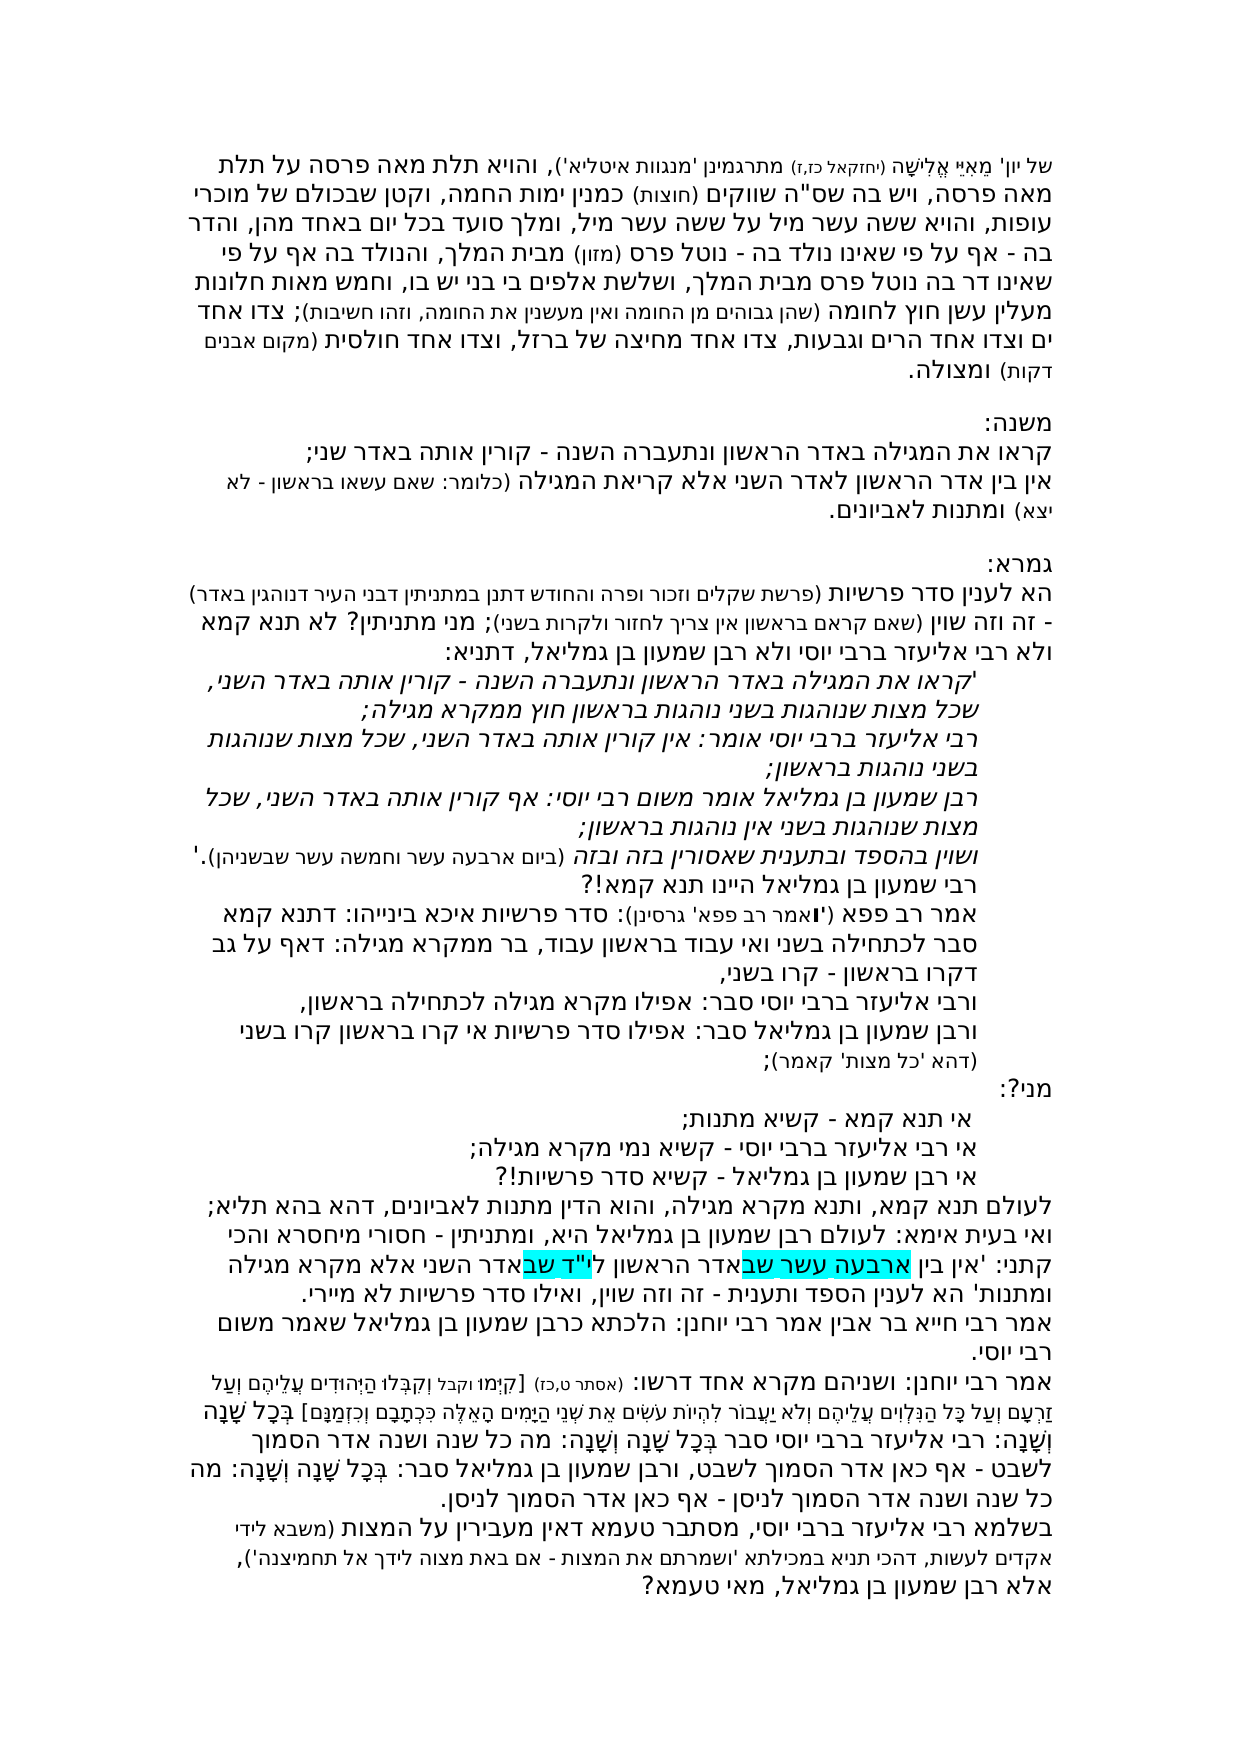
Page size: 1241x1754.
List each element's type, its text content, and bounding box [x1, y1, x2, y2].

text אי תנא קמא - קשיא מתנות; [187, 1104, 978, 1133]
text אי רבי אליעזר ברבי יוסי - קשיא נמי מקרא מגילה; [187, 1133, 978, 1162]
text הא לענין סדר פרשיות (פרשת שקלים וזכור ופרה והחודש דתנן במתניתין דבני העיר דנוהגין באדר) - זה וזה שוין (שאם קראם בראשון אין צריך לחזור ולקרות בשני); מני מתניתין? לא תנא קמא ולא רבי אליעזר ברבי יוסי ולא רבן שמעון בן גמליאל, דתניא: [187, 578, 1053, 666]
text רבן שמעון בן גמליאל אומר משום רבי יוסי: אף קורין אותה באדר השני, שכל מצות שנוהגות בשני אין נוהגות בראשון; [187, 783, 978, 841]
text משנה: [187, 408, 1053, 437]
text בשלמא רבי אליעזר ברבי יוסי, מסתבר טעמא דאין מעבירין על המצות (משבא לידי אקדים לעשות, דהכי תניא במכילתא 'ושמרתם את המצות - אם באת מצוה לידך אל תחמיצנה'), אלא רבן שמעון בן גמליאל, מאי טעמא? [187, 1513, 1053, 1601]
text אמר רב פפא ('ואמר רב פפא' גרסינן): סדר פרשיות איכא בינייהו: דתנא קמא סבר לכתחילה בשני ואי עבוד בראשון עבוד, בר ממקרא מגילה: דאף על גב דקרו בראשון - קרו בשני, [187, 899, 978, 987]
text 'קראו את המגילה באדר הראשון ונתעברה השנה - קורין אותה באדר השני, שכל מצות שנוהגות בשני נוהגות בראשון חוץ ממקרא מגילה; [187, 666, 978, 724]
text רבי אליעזר ברבי יוסי אומר: אין קורין אותה באדר השני, שכל מצות שנוהגות בשני נוהגות בראשון; [187, 724, 978, 783]
text אי רבן שמעון בן גמליאל - קשיא סדר פרשיות!? [187, 1162, 978, 1191]
text לעולם תנא קמא, ותנא מקרא מגילה, והוא הדין מתנות לאביונים, דהא בהא תליא; [187, 1191, 1053, 1221]
text ואי בעית אימא: לעולם רבן שמעון בן גמליאל היא, ומתניתין - חסורי מיחסרא והכי קתני: 'אין בין ארבעה עשר שבאדר הראשון לי"ד שבאדר השני אלא מקרא מגילה ומתנות' הא לענין הספד ותענית - זה וזה שוין, ואילו סדר פרשיות לא מיירי. [187, 1221, 1053, 1308]
text ורבי אליעזר ברבי יוסי סבר: אפילו מקרא מגילה לכתחילה בראשון, [187, 987, 978, 1016]
text של יון' מֵאִיֵּי אֱלִישָׁה (יחזקאל כז,ז) מתרגמינן 'מנגוות איטליא'), והויא תלת מאה פרסה על תלת מאה פרסה, ויש בה שס"ה שווקים (חוצות) כמנין ימות החמה, וקטן שבכולם של מוכרי עופות, והויא ששה עשר מיל על ששה עשר מיל, ומלך סועד בכל יום באחד מהן, והדר בה - אף על פי שאינו נולד בה - נוטל פרס (מזון) מבית המלך, והנולד בה אף על פי שאינו דר בה נוטל פרס מבית המלך, ושלשת אלפים בי בני יש בו, וחמש מאות חלונות מעלין עשן חוץ לחומה (שהן גבוהים מן החומה ואין מעשנין את החומה, וזהו חשיבות); צדו אחד ים וצדו אחד הרים וגבעות, צדו אחד מחיצה של ברזל, וצדו אחד חולסית (מקום אבנים דקות) ומצולה. [187, 150, 1053, 384]
text קראו את המגילה באדר הראשון ונתעברה השנה - קורין אותה באדר שני; [187, 437, 1053, 466]
text ושוין בהספד ובתענית שאסורין בזה ובזה (ביום ארבעה עשר וחמשה עשר שבשניהן).' [187, 841, 978, 870]
text ורבן שמעון בן גמליאל סבר: אפילו סדר פרשיות אי קרו בראשון קרו בשני (דהא 'כל מצות' קאמר); [187, 1016, 978, 1075]
text אמר רבי יוחנן: ושניהם מקרא אחד דרשו: (אסתר ט,כז) [קִיְּמוּ וקבל וְקִבְּלוּ הַיְּהוּדִים עֲלֵיהֶם וְעַל זַרְעָם וְעַל כָּל הַנִּלְוִים עֲלֵיהֶם וְלֹא יַעֲבוֹר לִהְיוֹת עֹשִׂים אֵת שְׁנֵי הַיָּמִים הָאֵלֶּה כִּכְתָבָם וְכִזְמַנָּם] בְּכָל שָׁנָה וְשָׁנָה: רבי אליעזר ברבי יוסי סבר בְּכָל שָׁנָה וְשָׁנָה: מה כל שנה ושנה אדר הסמוך לשבט - אף כאן אדר הסמוך לשבט, ורבן שמעון בן גמליאל סבר: בְּכָל שָׁנָה וְשָׁנָה: מה כל שנה ושנה אדר הסמוך לניסן - אף כאן אדר הסמוך לניסן. [187, 1367, 1053, 1513]
text אין בין אדר הראשון לאדר השני אלא קריאת המגילה (כלומר: שאם עשאו בראשון - לא יצא) ומתנות לאביונים. [187, 466, 1053, 525]
text מני?: [187, 1075, 1053, 1104]
text גמרא: [187, 549, 1053, 578]
text אמר רבי חייא בר אבין אמר רבי יוחנן: הלכתא כרבן שמעון בן גמליאל שאמר משום רבי יוסי. [187, 1308, 1053, 1367]
text רבי שמעון בן גמליאל היינו תנא קמא!? [187, 870, 978, 899]
